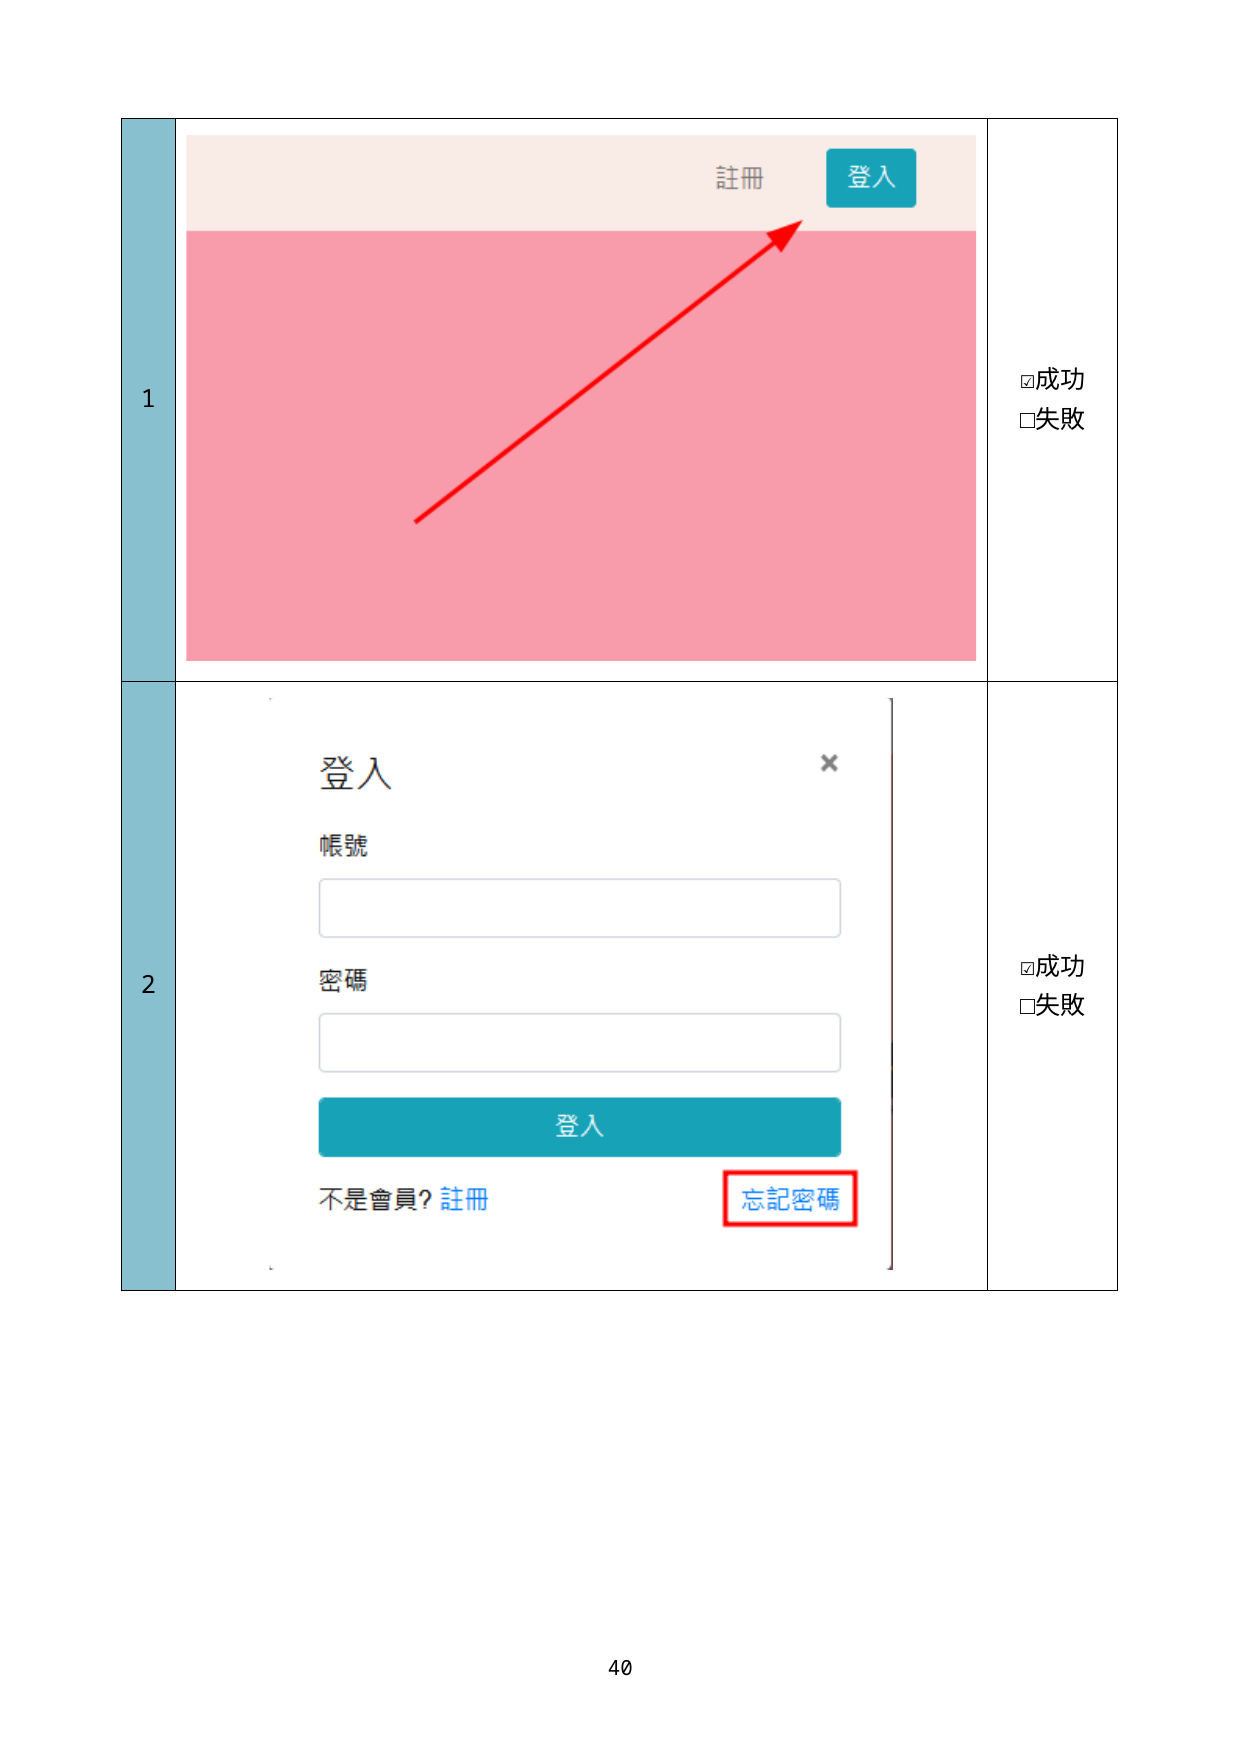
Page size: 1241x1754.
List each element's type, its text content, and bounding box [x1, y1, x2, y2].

table_cell 2 [122, 682, 175, 1290]
picture [186, 135, 977, 661]
table_cell [176, 682, 987, 1290]
table_cell ☑成功 □失敗 [988, 119, 1117, 681]
table_cell 1 [122, 119, 175, 681]
table_cell ☑成功 □失敗 [988, 682, 1117, 1290]
picture [269, 698, 893, 1270]
table_cell [176, 119, 987, 681]
